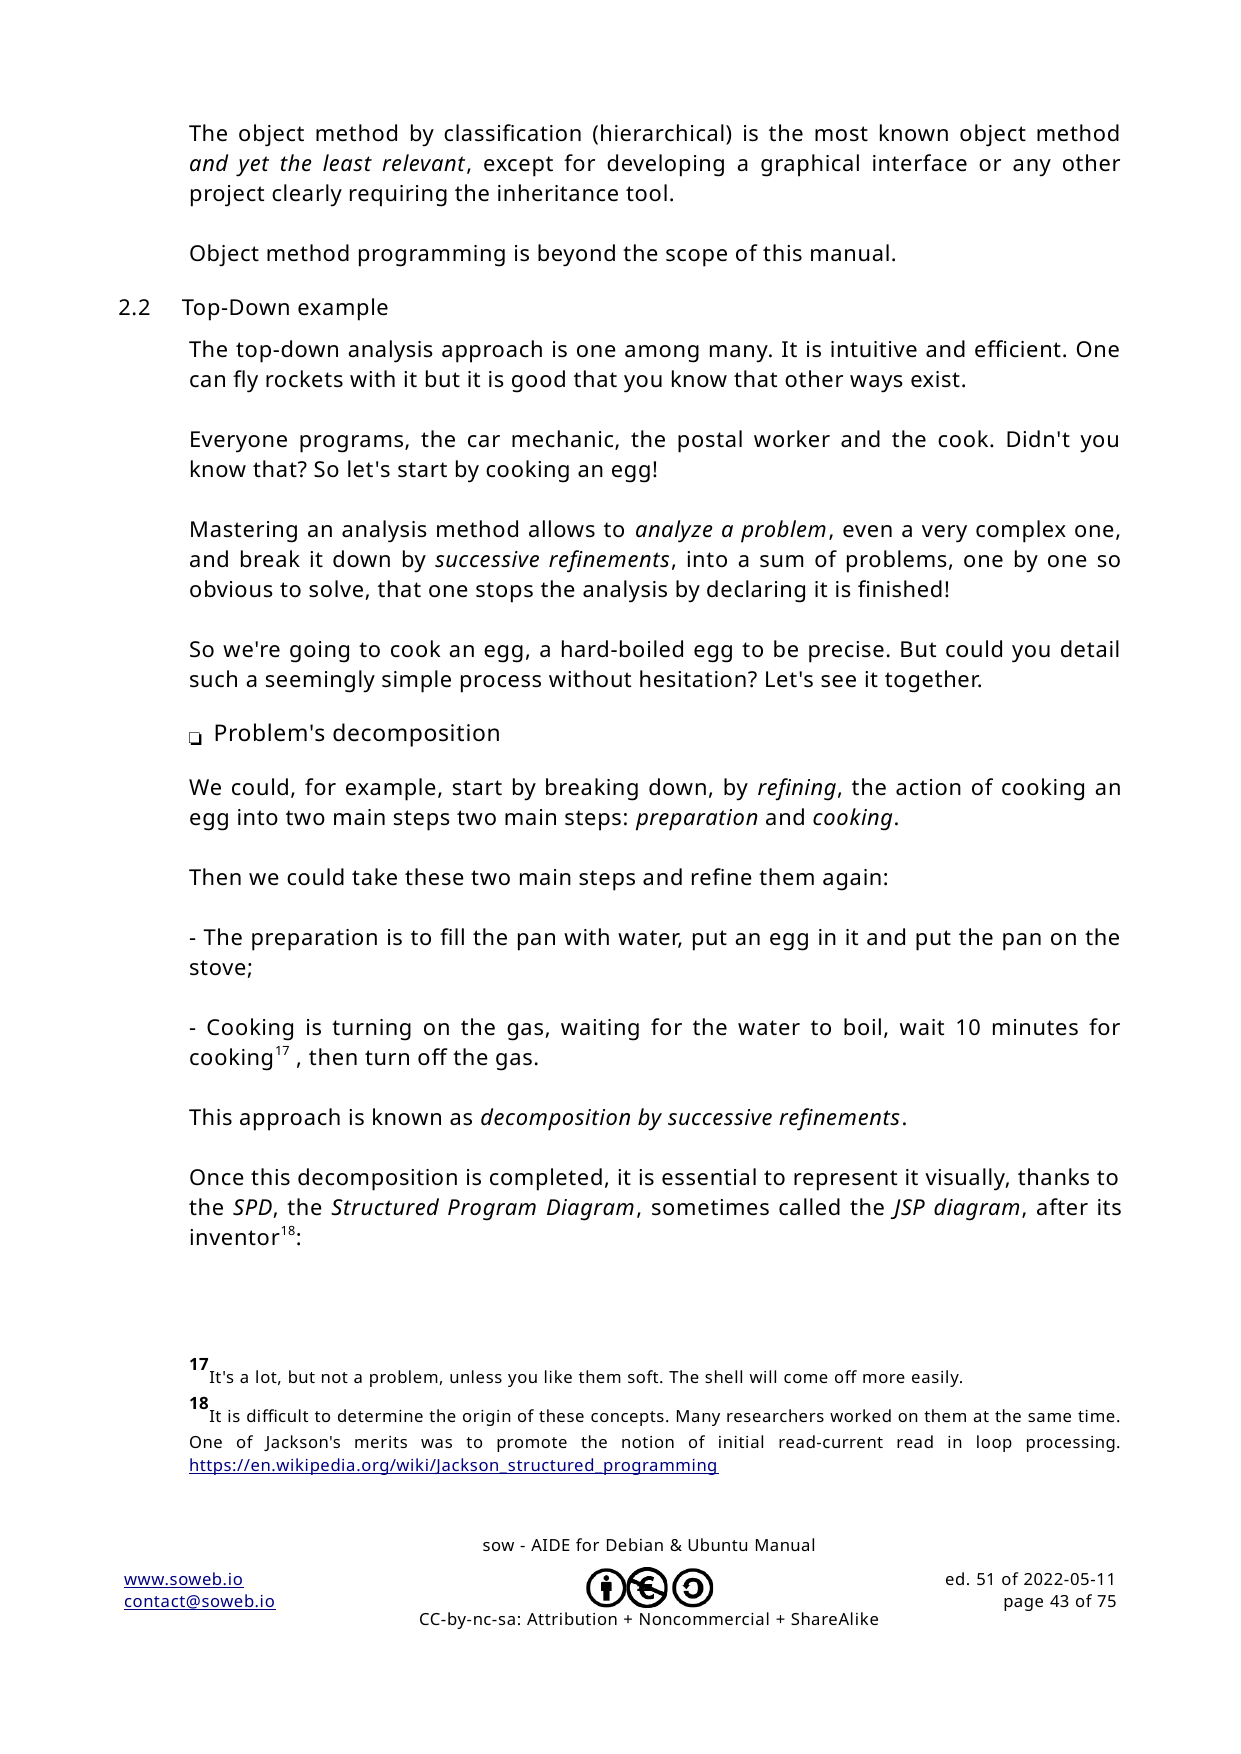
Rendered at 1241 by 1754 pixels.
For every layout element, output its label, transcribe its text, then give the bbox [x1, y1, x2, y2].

text Then we could take these two main steps and refine them again: [189, 861, 1122, 891]
text Once this decomposition is completed, it is essential to represent it visually, thanks to the SPD, the Structured Program Diagram, sometimes called the JSP diagram, after its inventor: [189, 1161, 1122, 1251]
text It's a lot, but not a problem, unless you like them soft. The shell will come off more easily. [189, 1352, 1122, 1392]
subtitle Top-Down example [118, 292, 1122, 322]
text We could, for example, start by breaking down, by refining, the action of cooking an egg into two main steps two main steps: preparation and cooking. [189, 771, 1122, 831]
text So we're going to cook an egg, a hard-boiled egg to be precise. But could you detail such a seemingly simple process without hesitation? Let's see it together. [189, 633, 1122, 693]
text It is difficult to determine the origin of these concepts. Many researchers worked on them at the same time. One of Jackson's merits was to promote the notion of initial read-current read in loop processing. https://en.wikipedia.org/wiki/Jackson_structured_programming [189, 1392, 1122, 1476]
text Mastering an analysis method allows to analyze a problem, even a very complex one, and break it down by successive refinements, into a sum of problems, one by one so obvious to solve, that one stops the analysis by declaring it is finished! [189, 513, 1122, 603]
picture [585, 1567, 668, 1608]
text - Cooking is turning on the gas, waiting for the water to boil, wait 10 minutes for cooking , then turn off the gas. [189, 1011, 1122, 1071]
text Everyone programs, the car mechanic, the postal worker and the cook. Didn't you know that? So let's start by cooking an egg! [189, 423, 1122, 483]
subtitle Problem's decomposition [189, 717, 1122, 760]
text - The preparation is to fill the pan with water, put an egg in it and put the pan on the stove; [189, 921, 1122, 981]
text The object method by classification (hierarchical) is the most known object method and yet the least relevant, except for developing a graphical interface or any other project clearly requiring the inheritance tool. [189, 118, 1122, 208]
text This approach is known as decomposition by successive refinements. [189, 1101, 1122, 1131]
text Object method programming is beyond the scope of this manual. [189, 238, 1122, 268]
text The top-down analysis approach is one among many. It is intuitive and efficient. One can fly rockets with it but it is good that you know that other ways exist. [189, 333, 1122, 393]
picture [672, 1567, 714, 1608]
